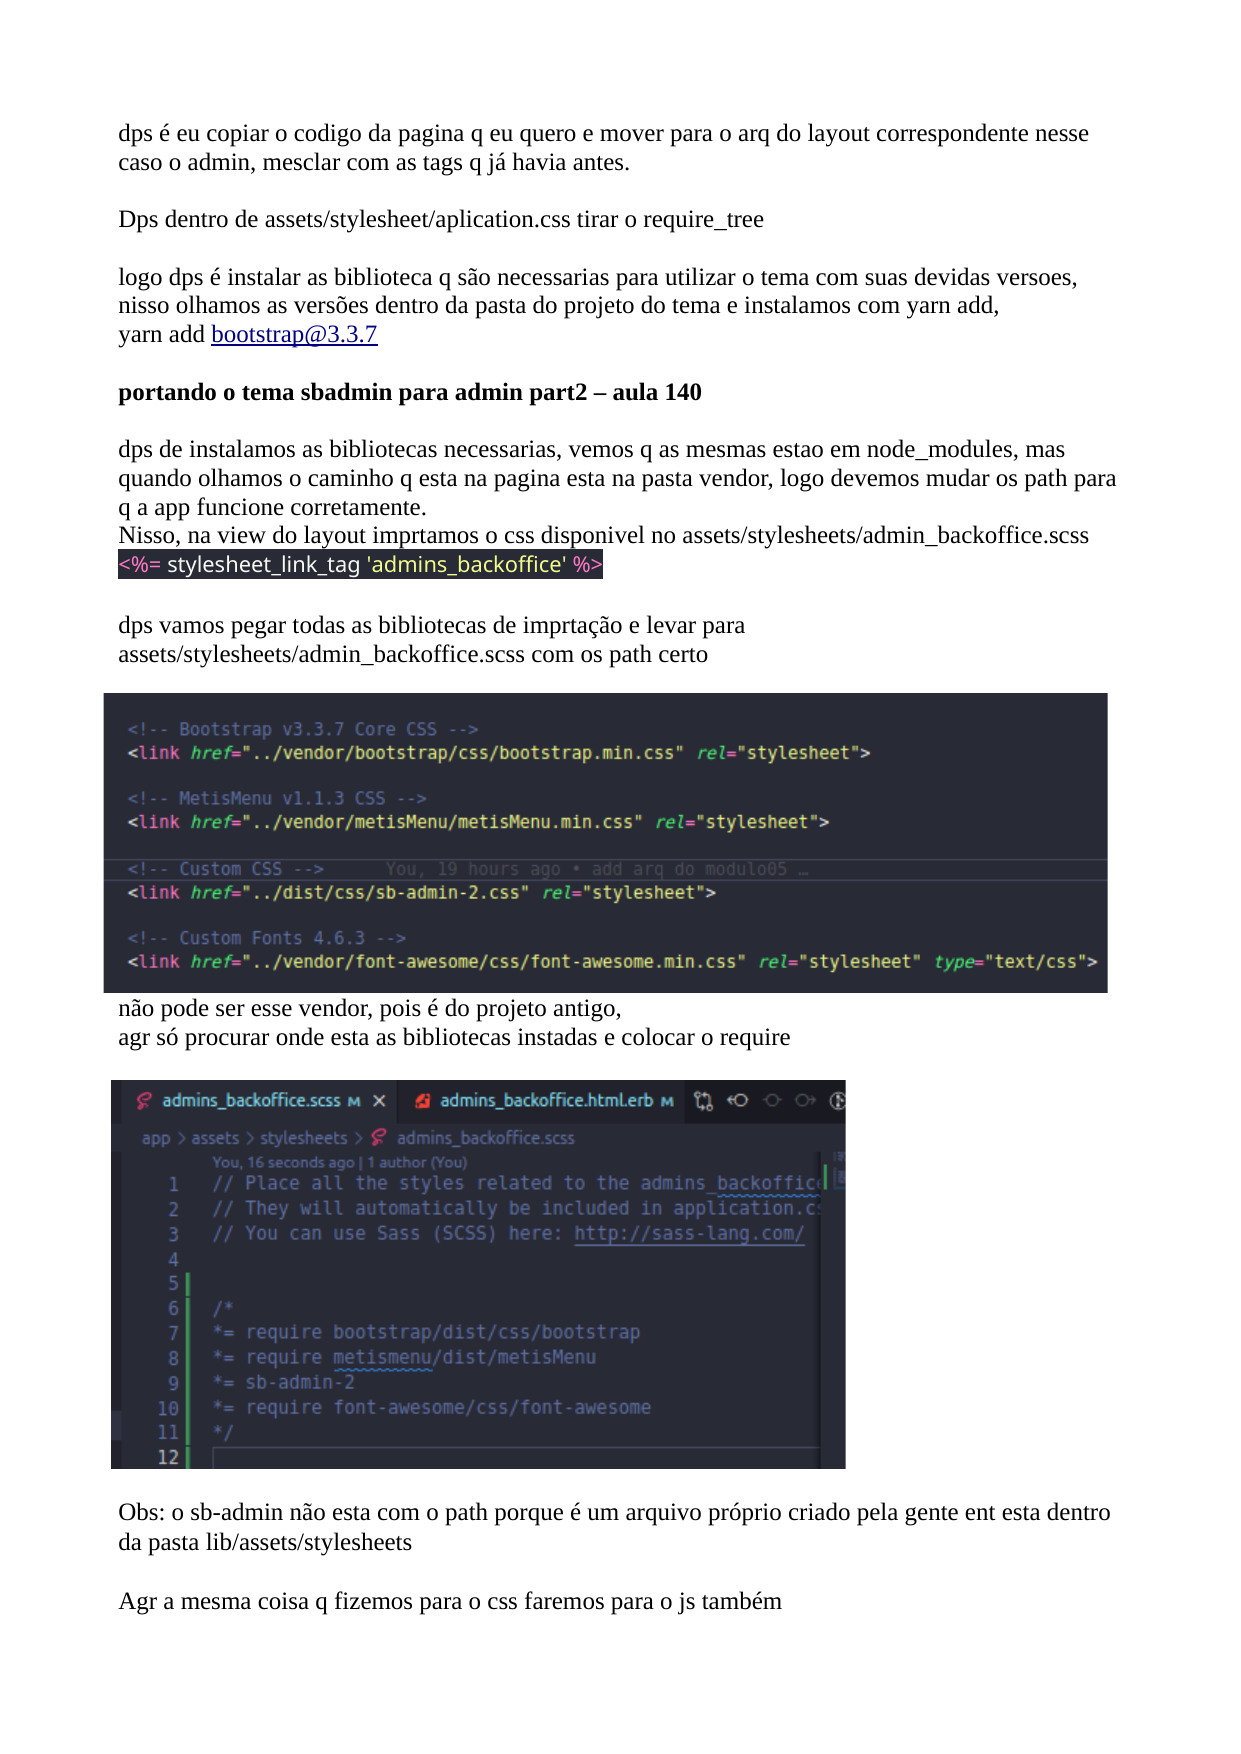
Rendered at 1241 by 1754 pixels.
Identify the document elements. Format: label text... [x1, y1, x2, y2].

text yarn add bootstrap@3.3.7 [118, 319, 1122, 348]
text agr só procurar onde esta as bibliotecas instadas e colocar o require [118, 1021, 1122, 1051]
text dps vamos pegar todas as bibliotecas de imprtação e levar para assets/stylesheets/admin_backoffice.scss com os path certo [118, 609, 1122, 668]
text dps de instalamos as bibliotecas necessarias, vemos q as mesmas estao em node_modules, mas quando olhamos o caminho q esta na pagina esta na pasta vendor, logo devemos mudar os path para q a app funcione corretamente. [118, 434, 1122, 521]
picture [111, 1080, 846, 1469]
text Dps dentro de assets/stylesheet/aplication.css tirar o require_tree [118, 204, 1122, 233]
text logo dps é instalar as biblioteca q são necessarias para utilizar o tema com suas devidas versoes, nisso olhamos as versões dentro da pasta do projeto do tema e instalamos com yarn add, [118, 262, 1122, 319]
text <%= stylesheet_link_tag 'admins_backoffice' %> [118, 549, 1122, 579]
text portando o tema sbadmin para admin part2 – aula 140 [118, 377, 1122, 406]
text não pode ser esse vendor, pois é do projeto antigo, [118, 668, 1122, 1021]
text Nisso, na view do layout imprtamos o css disponivel no assets/stylesheets/admin_backoffice.scss [118, 521, 1122, 549]
text dps é eu copiar o codigo da pagina q eu quero e mover para o arq do layout correspondente nesse caso o admin, mesclar com as tags q já havia antes. [118, 118, 1122, 176]
text Agr a mesma coisa q fizemos para o css faremos para o js também [118, 1585, 1122, 1615]
picture [103, 693, 1108, 993]
text Obs: o sb-admin não esta com o path porque é um arquivo próprio criado pela gente ent esta dentro da pasta lib/assets/stylesheets [118, 1496, 1122, 1556]
